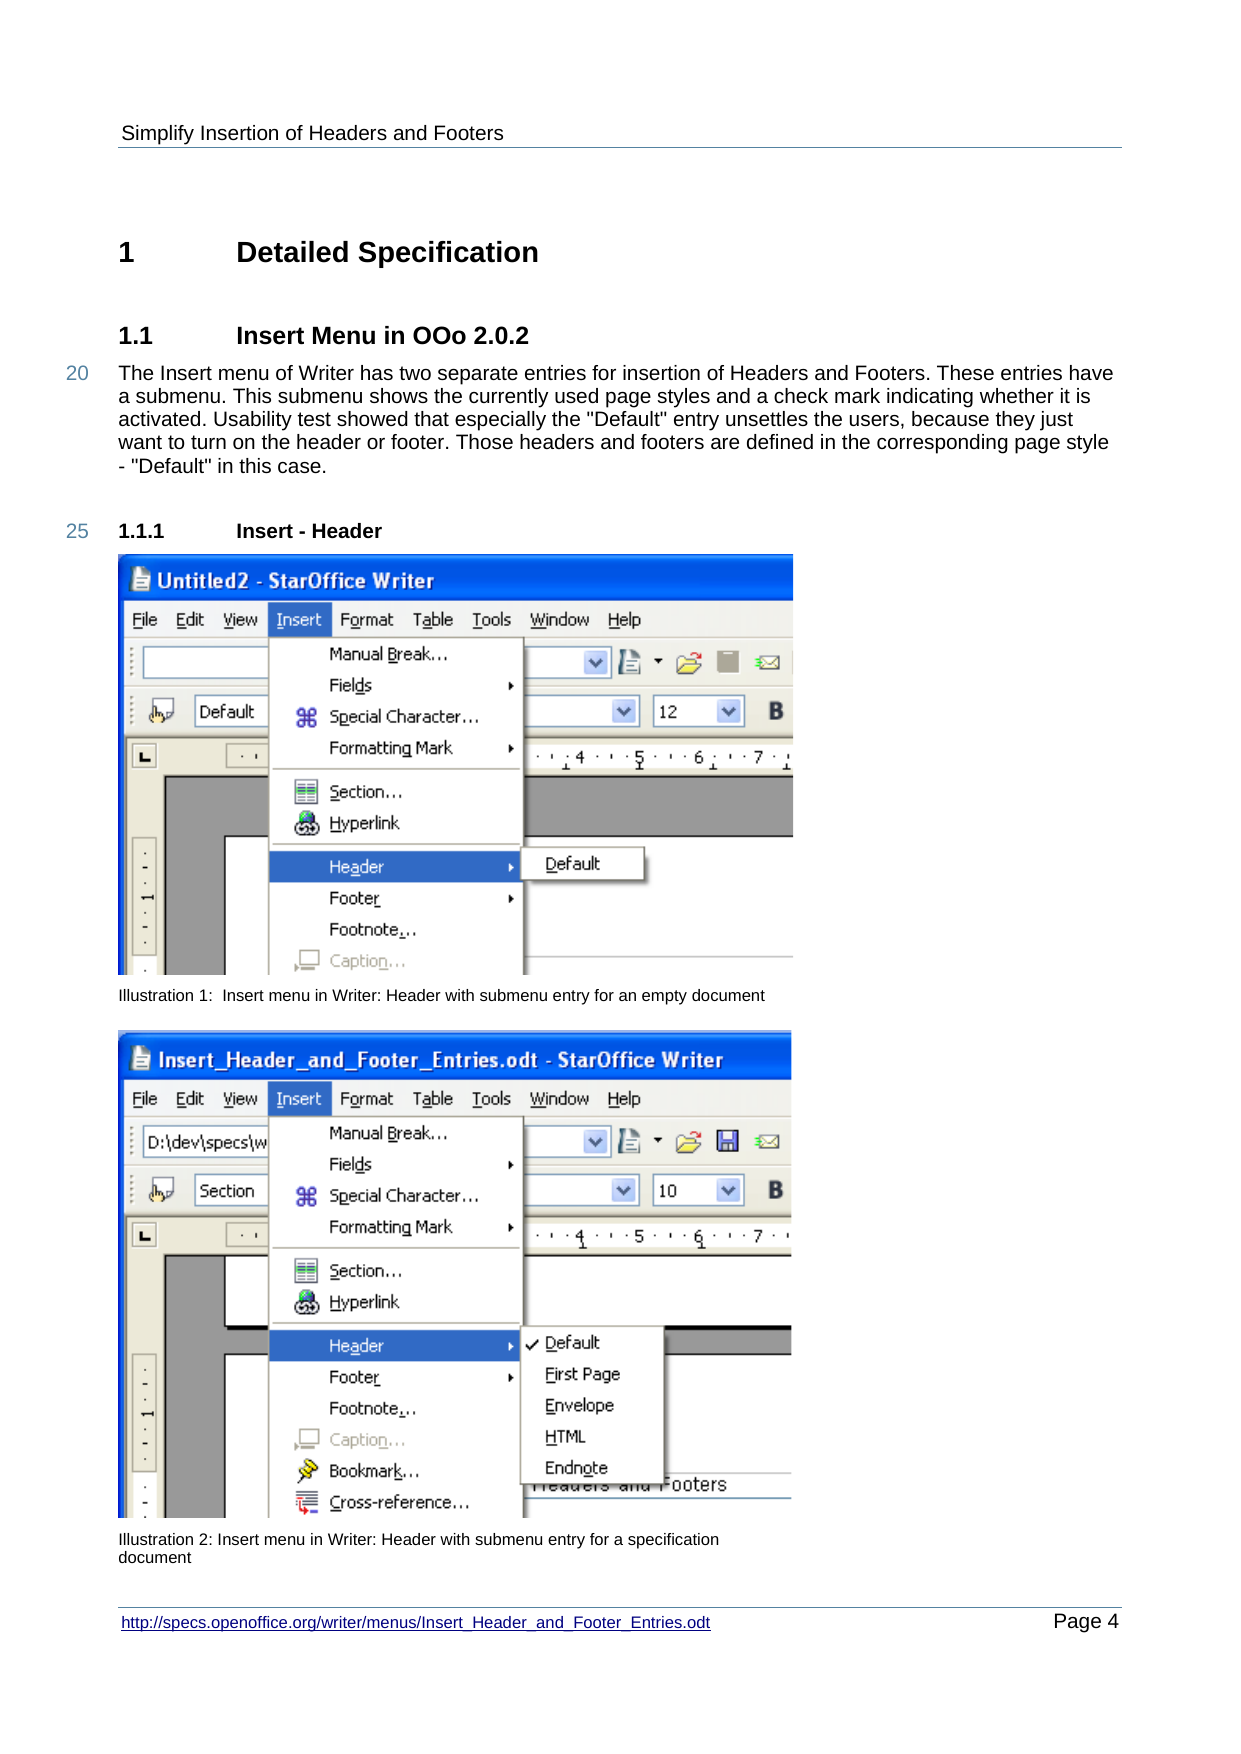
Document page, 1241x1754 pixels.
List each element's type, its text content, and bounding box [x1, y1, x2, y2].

subtitle Detailed Specification [118, 236, 1122, 268]
text The Insert menu of Writer has two separate entries for insertion of Headers and Footers. These entries have a submenu. This submenu shows the currently used page styles and a check mark indicating whether it is activated. Usability test showed that especially the "Default" entry unsettles the users, because they just want to turn on the header or footer. Those headers and footers are defined in the corresponding page style - "Default" in this case. [118, 361, 1122, 477]
picture [118, 1030, 792, 1518]
text Illustration 2: Insert menu in Writer: Header with submenu entry for a specification document [118, 1518, 792, 1567]
text Illustration 1: Insert menu in Writer: Header with submenu entry for an empty document [118, 975, 793, 1005]
picture [118, 554, 794, 975]
subtitle Insert - Header [118, 519, 1122, 543]
subtitle Insert Menu in OOo 2.0.2 [118, 322, 1122, 349]
